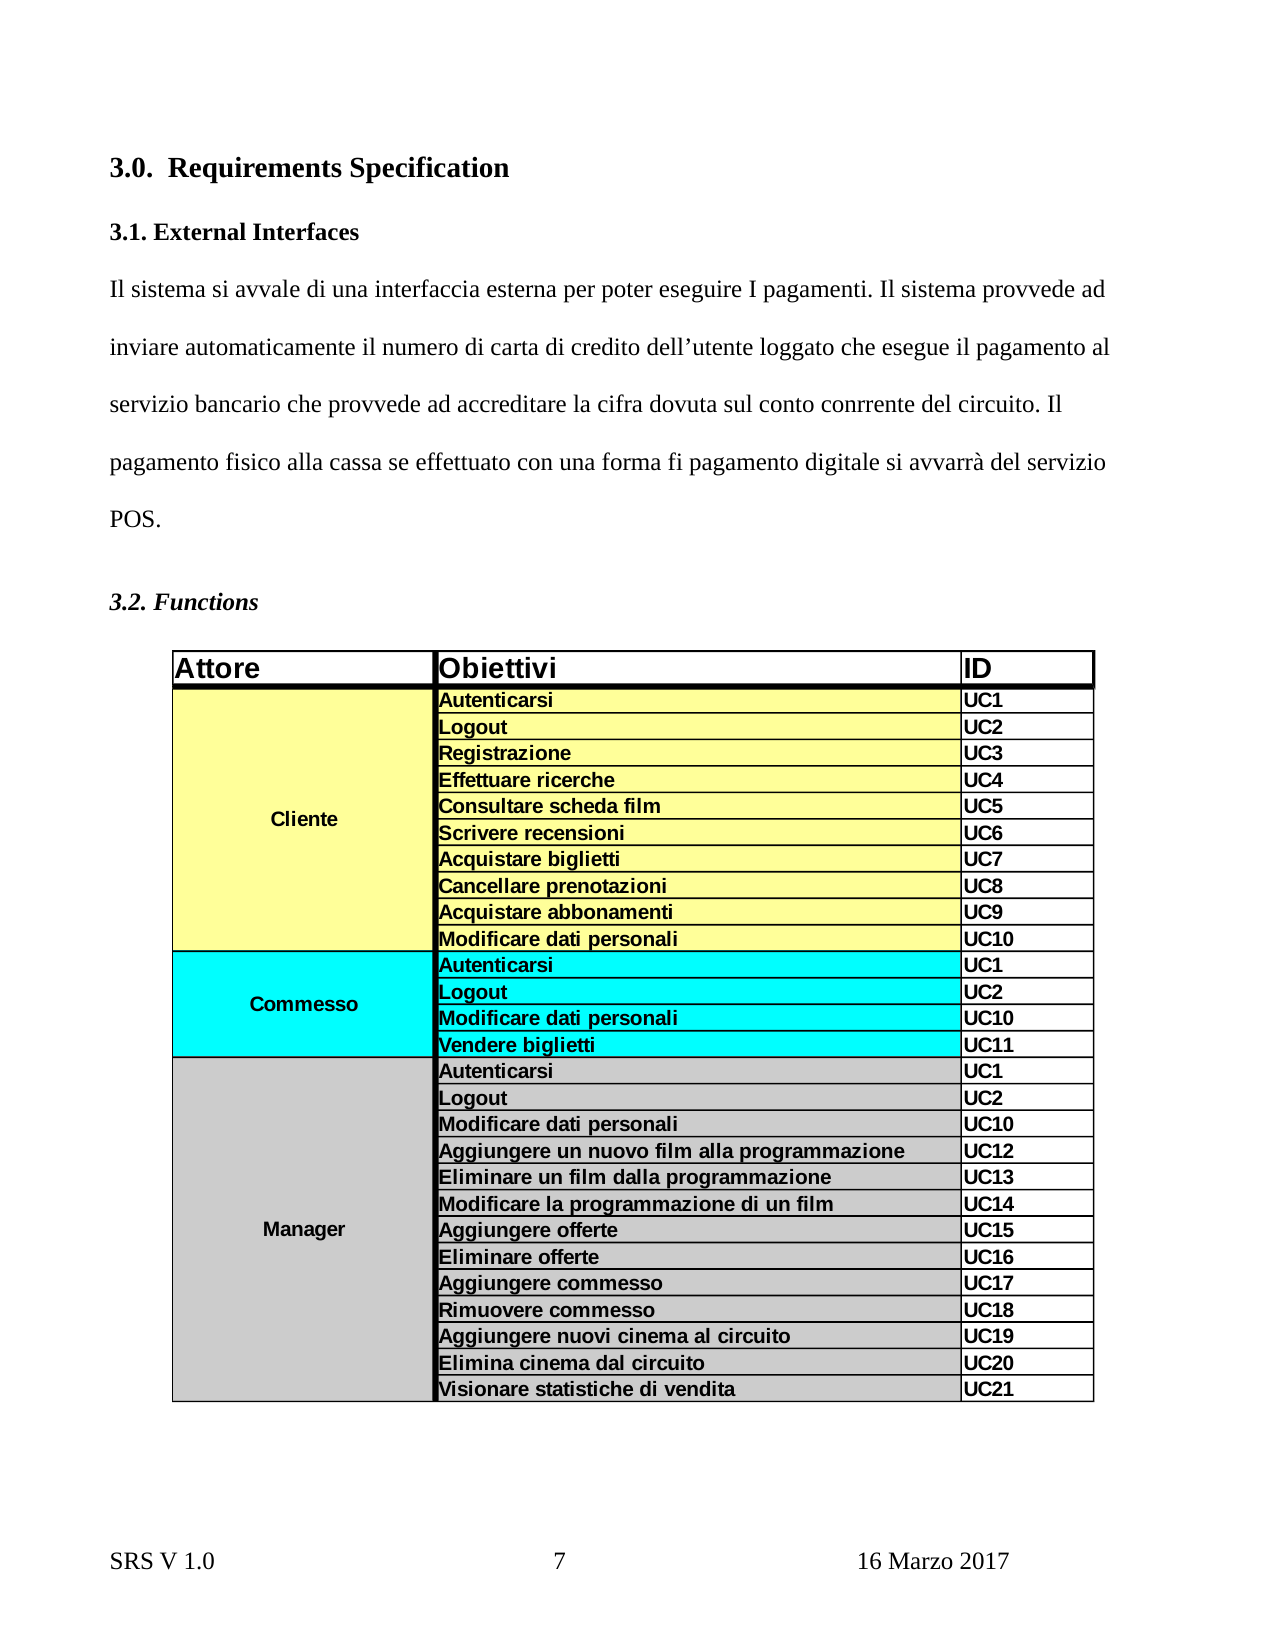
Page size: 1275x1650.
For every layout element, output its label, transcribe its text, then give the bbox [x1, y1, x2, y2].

subtitle 3.0. Requirements Specification [109, 150, 1162, 183]
subtitle 3.1. External Interfaces [109, 217, 1162, 246]
subtitle 3.2. Functions [109, 587, 1162, 616]
text Il sistema si avvale di una interfaccia esterna per poter eseguire I pagamenti. Il sistema provvede ad inviare automaticamente il numero di carta di credito dell’utente loggato che esegue il pagamento al servizio bancario che provvede ad accreditare la cifra dovuta sul conto conrrente del circuito. Il pagamento fisico alla cassa se effettuato con una forma fi pagamento digitale si avvarrà del servizio POS. [109, 274, 1162, 533]
